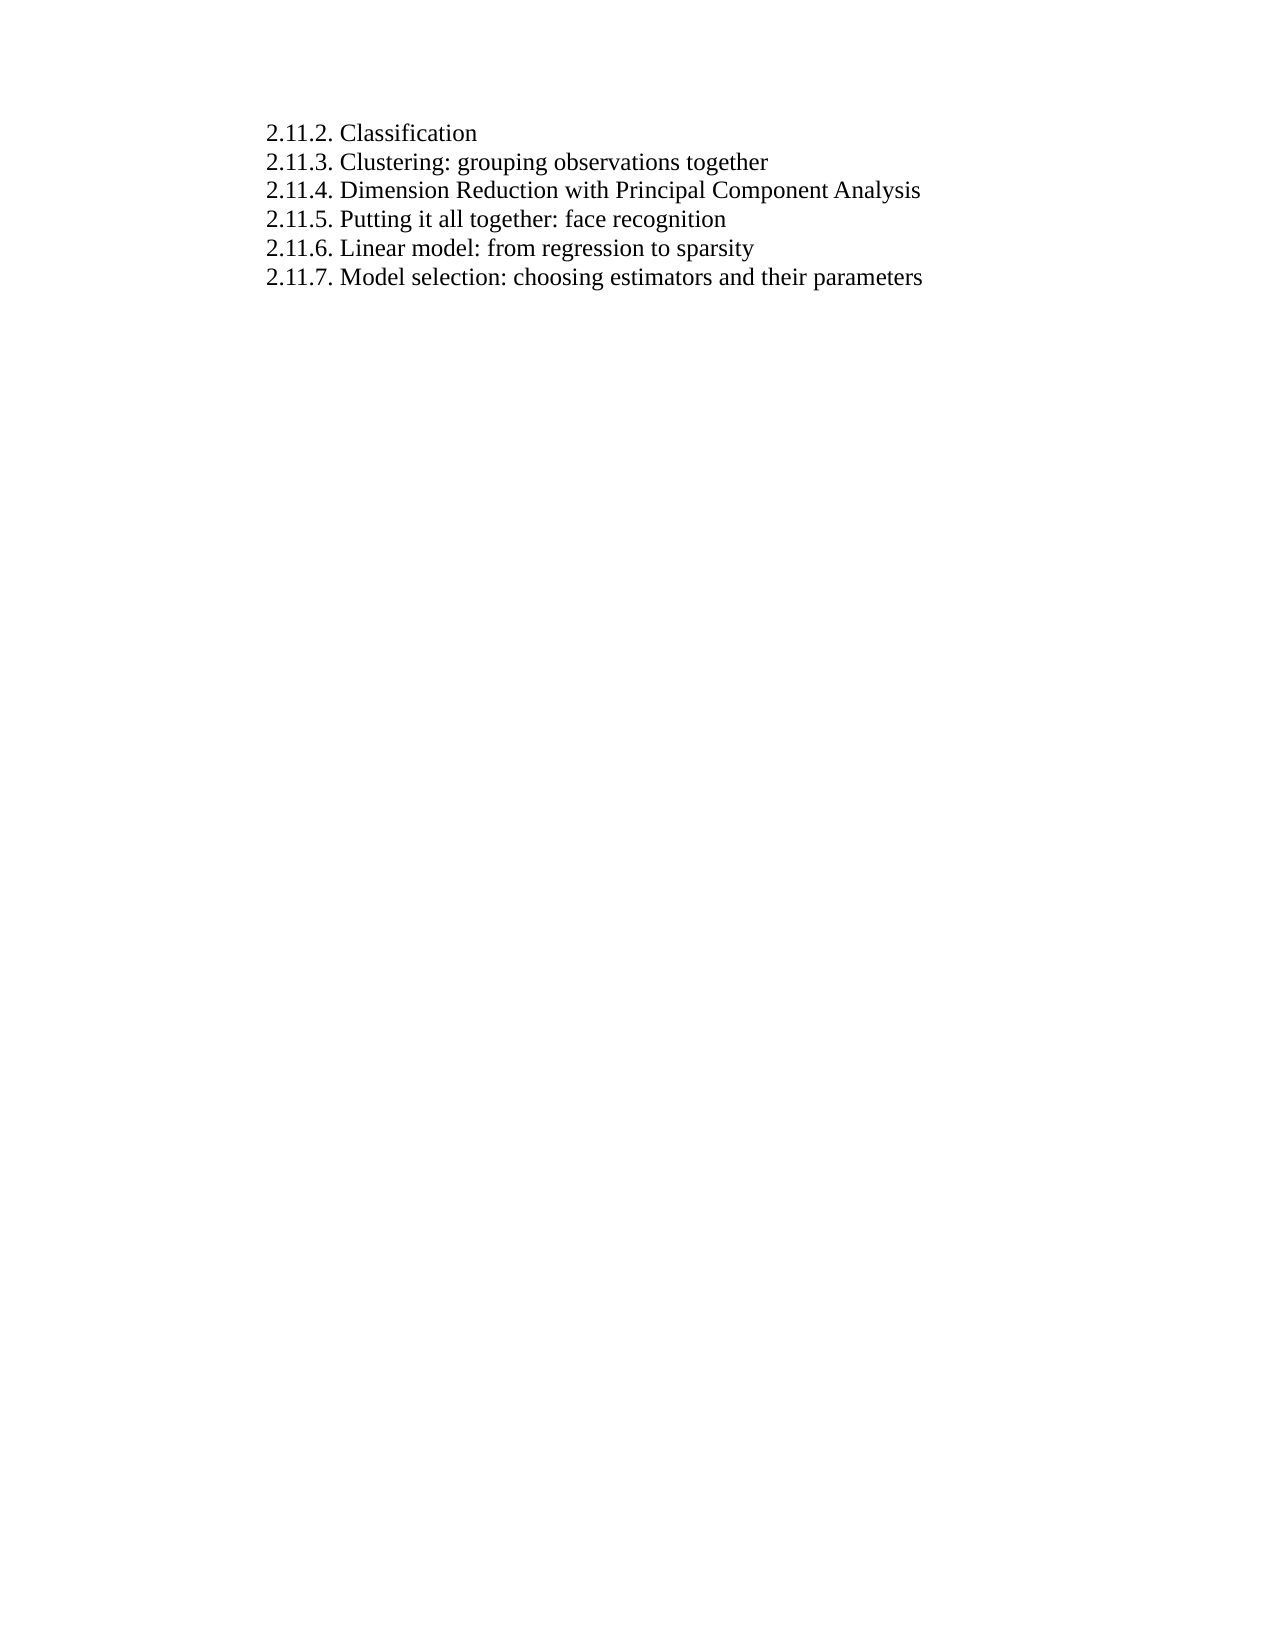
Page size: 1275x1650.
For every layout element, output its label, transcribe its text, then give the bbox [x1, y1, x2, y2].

text 2.11.5. Putting it all together: face recognition [266, 204, 1157, 233]
text 2.11.4. Dimension Reduction with Principal Component Analysis [266, 176, 1157, 204]
text 2.11.2. Classification [266, 118, 1157, 147]
text 2.11.7. Model selection: choosing estimators and their parameters [266, 262, 1157, 291]
text 2.11.6. Linear model: from regression to sparsity [266, 233, 1157, 262]
text 2.11.3. Clustering: grouping observations together [266, 147, 1157, 176]
